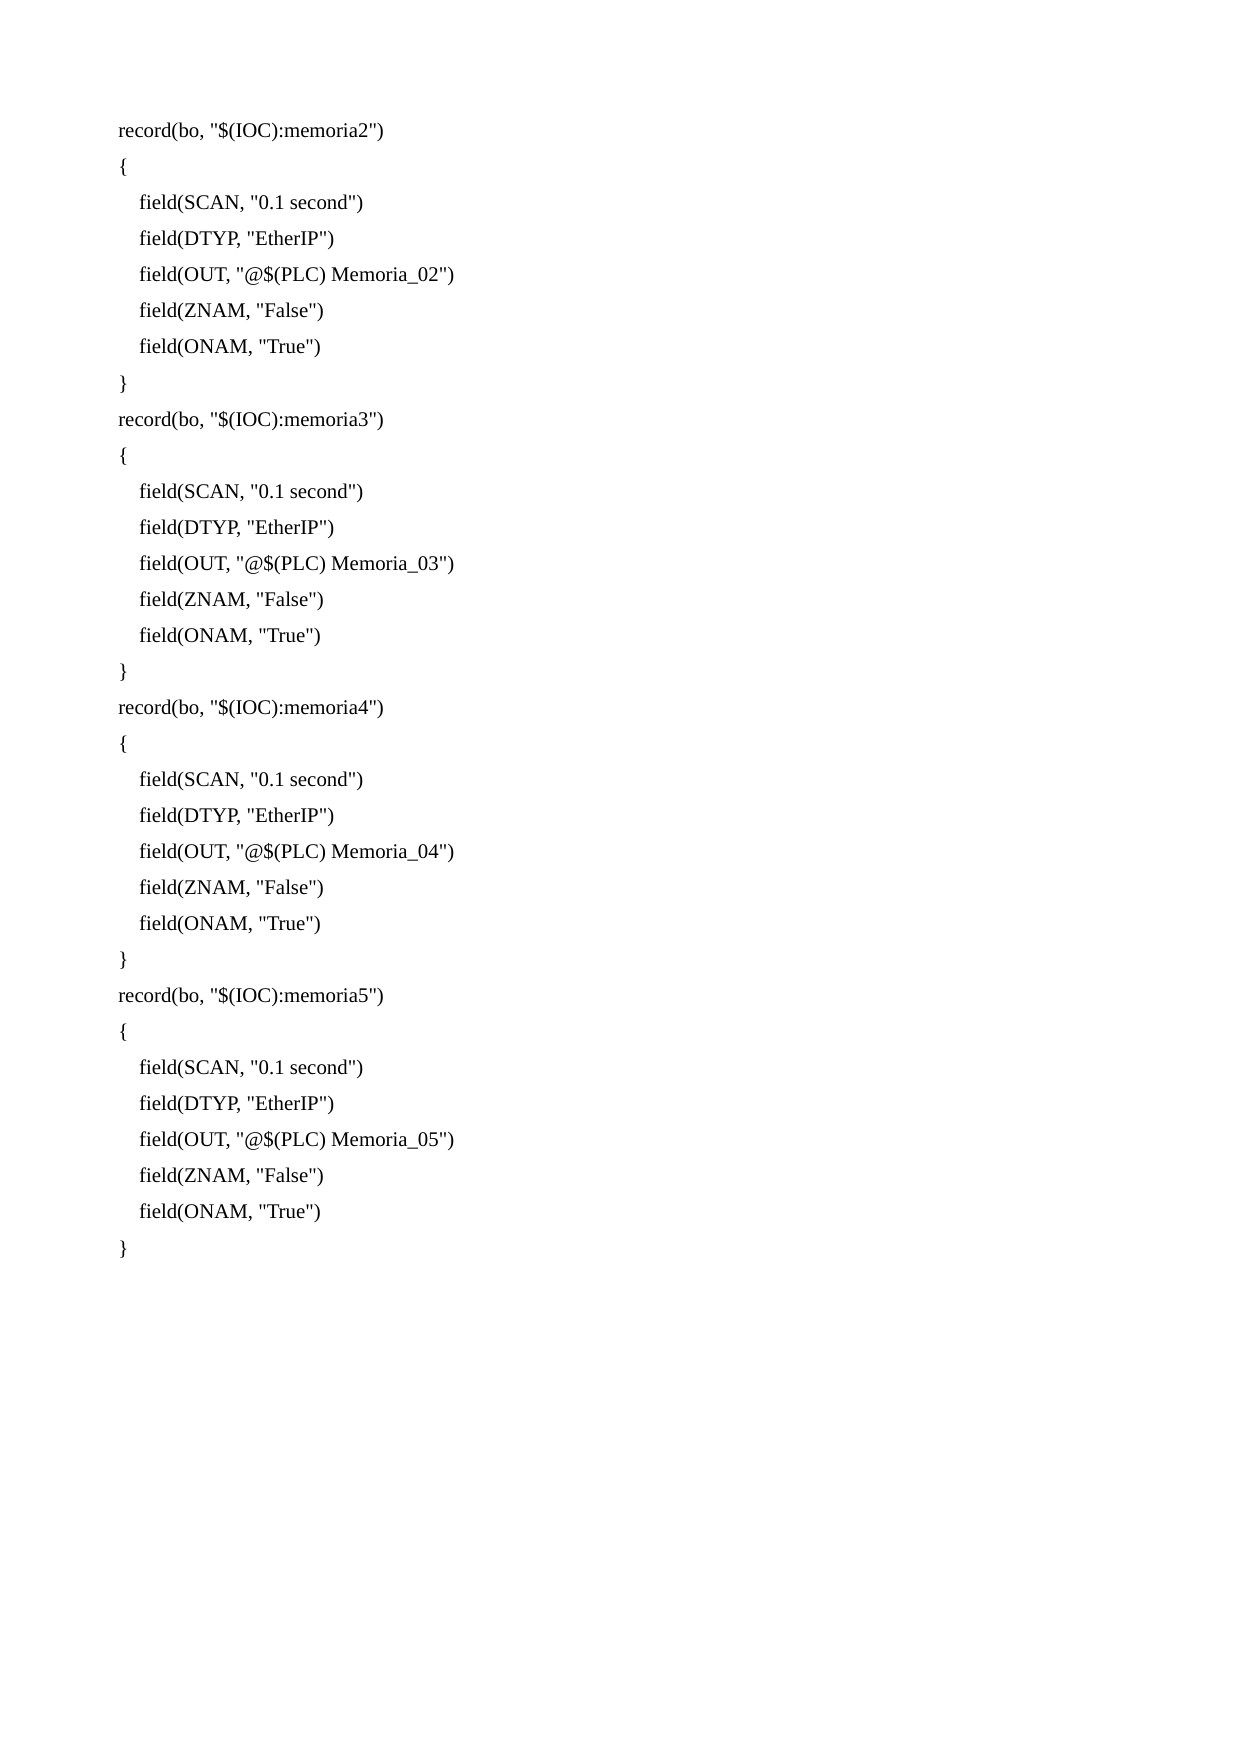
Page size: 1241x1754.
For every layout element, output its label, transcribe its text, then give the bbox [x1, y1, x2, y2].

text field(ONAM, "True") [118, 911, 1122, 935]
text record(bo, "$(IOC):memoria5") [118, 983, 1122, 1007]
text field(ZNAM, "False") [118, 587, 1122, 611]
text { [118, 154, 1122, 178]
text field(SCAN, "0.1 second") [118, 478, 1122, 503]
text } [118, 659, 1122, 683]
text field(DTYP, "EtherIP") [118, 1091, 1122, 1115]
text } [118, 947, 1122, 971]
text field(ONAM, "True") [118, 1199, 1122, 1223]
text field(OUT, "@$(PLC) Memoria_04") [118, 839, 1122, 863]
text field(OUT, "@$(PLC) Memoria_05") [118, 1127, 1122, 1151]
text field(SCAN, "0.1 second") [118, 1055, 1122, 1079]
text field(SCAN, "0.1 second") [118, 767, 1122, 791]
text { [118, 731, 1122, 755]
text record(bo, "$(IOC):memoria4") [118, 695, 1122, 719]
text { [118, 1019, 1122, 1043]
text field(DTYP, "EtherIP") [118, 226, 1122, 250]
text field(ZNAM, "False") [118, 875, 1122, 899]
text field(ZNAM, "False") [118, 1163, 1122, 1187]
text field(SCAN, "0.1 second") [118, 190, 1122, 214]
text field(ZNAM, "False") [118, 298, 1122, 322]
text field(OUT, "@$(PLC) Memoria_02") [118, 262, 1122, 286]
text field(ONAM, "True") [118, 334, 1122, 358]
text record(bo, "$(IOC):memoria2") [118, 118, 1122, 142]
text record(bo, "$(IOC):memoria3") [118, 406, 1122, 431]
text } [118, 370, 1122, 394]
text { [118, 442, 1122, 467]
text field(OUT, "@$(PLC) Memoria_03") [118, 551, 1122, 575]
text field(ONAM, "True") [118, 623, 1122, 647]
text field(DTYP, "EtherIP") [118, 514, 1122, 539]
text field(DTYP, "EtherIP") [118, 803, 1122, 827]
text } [118, 1235, 1122, 1259]
